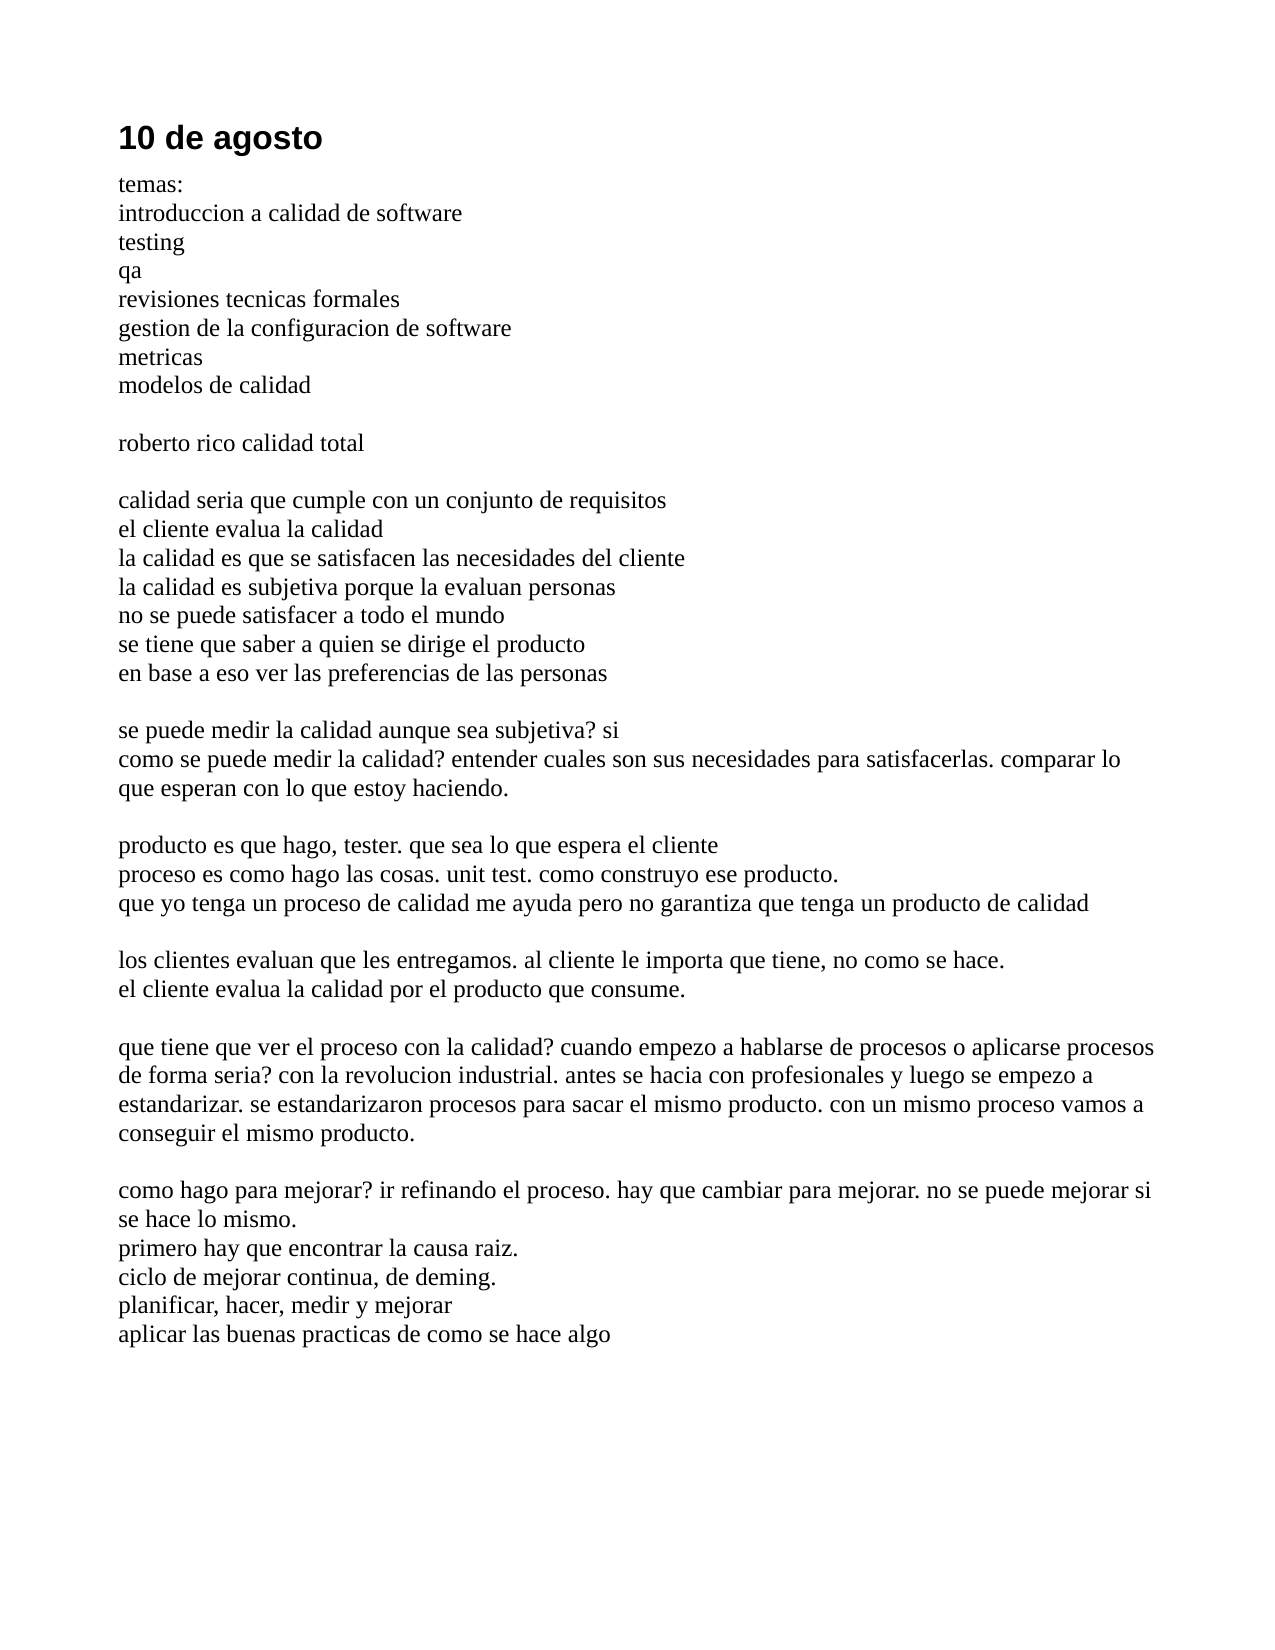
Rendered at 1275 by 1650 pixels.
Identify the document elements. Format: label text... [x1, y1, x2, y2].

text temas: introduccion a calidad de software testing qa revisiones tecnicas formales gestion de la configuracion de software metricas modelos de calidad roberto rico calidad total calidad seria que cumple con un conjunto de requisitos el cliente evalua la calidad la calidad es que se satisfacen las necesidades del cliente la calidad es subjetiva porque la evaluan personas no se puede satisfacer a todo el mundo se tiene que saber a quien se dirige el producto en base a eso ver las preferencias de las personas se puede medir la calidad aunque sea subjetiva? si como se puede medir la calidad? entender cuales son sus necesidades para satisfacerlas. comparar lo que esperan con lo que estoy haciendo. producto es que hago, tester. que sea lo que espera el cliente proceso es como hago las cosas. unit test. como construyo ese producto. que yo tenga un proceso de calidad me ayuda pero no garantiza que tenga un producto de calidad los clientes evaluan que les entregamos. al cliente le importa que tiene, no como se hace. el cliente evalua la calidad por el producto que consume. que tiene que ver el proceso con la calidad? cuando empezo a hablarse de procesos o aplicarse procesos de forma seria? con la revolucion industrial. antes se hacia con profesionales y luego se empezo a estandarizar. se estandarizaron procesos para sacar el mismo producto. con un mismo proceso vamos a conseguir el mismo producto. como hago para mejorar? ir refinando el proceso. hay que cambiar para mejorar. no se puede mejorar si se hace lo mismo. primero hay que encontrar la causa raiz. ciclo de mejorar continua, de deming. planificar, hacer, medir y mejorar aplicar las buenas practicas de como se hace algo [118, 169, 1157, 1348]
subtitle 10 de agosto [118, 118, 1157, 157]
